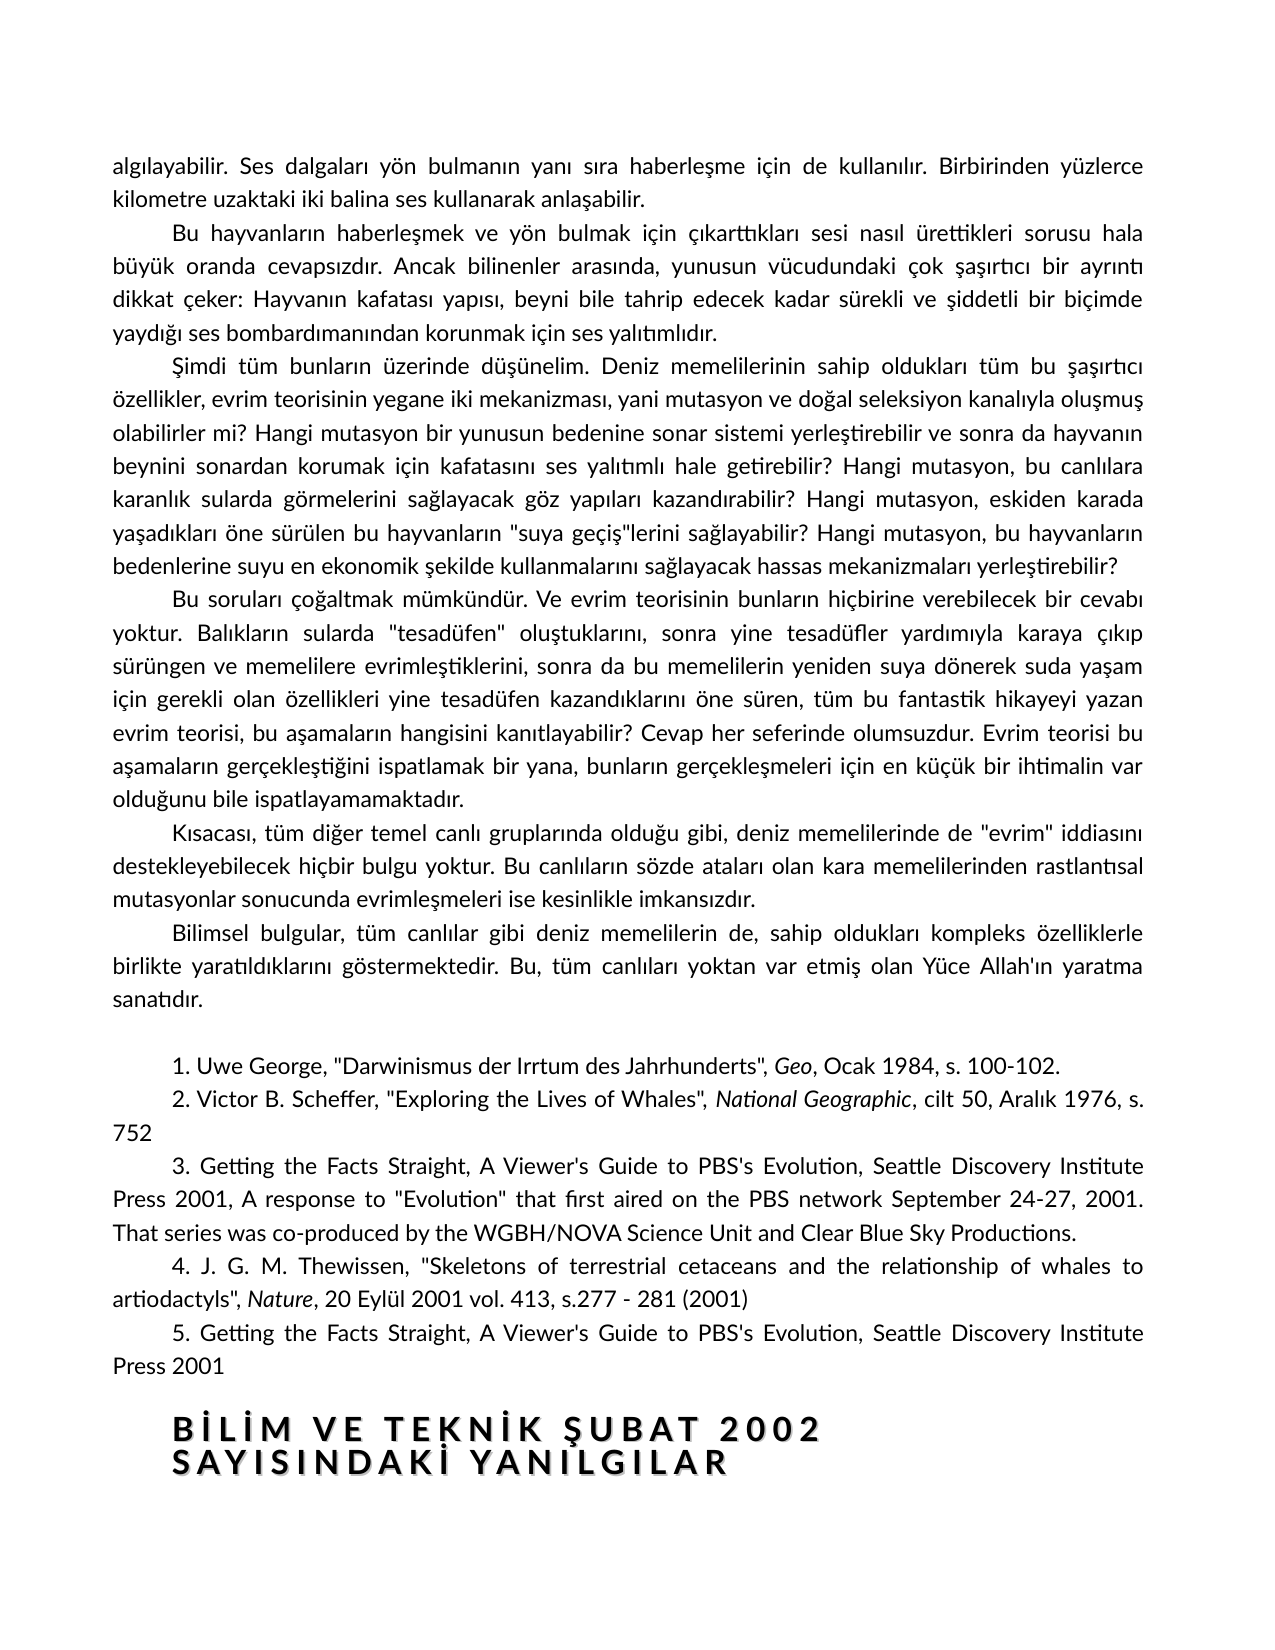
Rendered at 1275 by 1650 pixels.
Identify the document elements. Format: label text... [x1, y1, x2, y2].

text BİLİM VE TEKNİK ŞUBAT 2002 [112, 1414, 1145, 1448]
text Şimdi tüm bunların üzerinde düşünelim. Deniz memelilerinin sahip oldukları tüm bu şaşırtıcı özellikler, evrim teorisinin yegane iki mekanizması, yani mutasyon ve doğal seleksiyon kanalıyla oluşmuş olabilirler mi? Hangi mutasyon bir yunusun bedenine sonar sistemi yerleştirebilir ve sonra da hayvanın beynini sonardan korumak için kafatasını ses yalıtımlı hale getirebilir? Hangi mutasyon, bu canlılara karanlık sularda görmelerini sağlayacak göz yapıları kazandırabilir? Hangi mutasyon, eskiden karada yaşadıkları öne sürülen bu hayvanların "suya geçiş"lerini sağlayabilir? Hangi mutasyon, bu hayvanların bedenlerine suyu en ekonomik şekilde kullanmalarını sağlayacak hassas mekanizmaları yerleştirebilir? [112, 348, 1145, 581]
text algılayabilir. Ses dalgaları yön bulmanın yanı sıra haberleşme için de kullanılır. Birbirinden yüzlerce kilometre uzaktaki iki balina ses kullanarak anlaşabilir. [112, 148, 1145, 214]
text SAYISINDAKİ YANILGILAR [112, 1448, 1145, 1481]
text Bu soruları çoğaltmak mümkündür. Ve evrim teorisinin bunların hiçbirine verebilecek bir cevabı yoktur. Balıkların sularda "tesadüfen" oluştuklarını, sonra yine tesadüfler yardımıyla karaya çıkıp sürüngen ve memelilere evrimleştiklerini, sonra da bu memelilerin yeniden suya dönerek suda yaşam için gerekli olan özellikleri yine tesadüfen kazandıklarını öne süren, tüm bu fantastik hikayeyi yazan evrim teorisi, bu aşamaların hangisini kanıtlayabilir? Cevap her seferinde olumsuzdur. Evrim teorisi bu aşamaların gerçekleştiğini ispatlamak bir yana, bunların gerçekleşmeleri için en küçük bir ihtimalin var olduğunu bile ispatlayamamaktadır. [112, 581, 1145, 814]
text Bu hayvanların haberleşmek ve yön bulmak için çıkarttıkları sesi nasıl ürettikleri sorusu hala büyük oranda cevapsızdır. Ancak bilinenler arasında, yunusun vücudundaki çok şaşırtıcı bir ayrıntı dikkat çeker: Hayvanın kafatası yapısı, beyni bile tahrip edecek kadar sürekli ve şiddetli bir biçimde yaydığı ses bombardımanından korunmak için ses yalıtımlıdır. [112, 214, 1145, 348]
text 3. Getting the Facts Straight, A Viewer's Guide to PBS's Evolution, Seattle Discovery Institute Press 2001, A response to "Evolution" that first aired on the PBS network September 24-27, 2001. That series was co-produced by the WGBH/NOVA Science Unit and Clear Blue Sky Productions. [112, 1148, 1145, 1248]
text 1. Uwe George, "Darwinismus der Irrtum des Jahrhunderts", Geo, Ocak 1984, s. 100-102. [112, 1048, 1145, 1081]
text 5. Getting the Facts Straight, A Viewer's Guide to PBS's Evolution, Seattle Discovery Institute Press 2001 [112, 1314, 1145, 1381]
text 2. Victor B. Scheffer, "Exploring the Lives of Whales", National Geographic, cilt 50, Aralık 1976, s. 752 [112, 1081, 1145, 1148]
text 4. J. G. M. Thewissen, "Skeletons of terrestrial cetaceans and the relationship of whales to artiodactyls", Nature, 20 Eylül 2001 vol. 413, s.277 - 281 (2001) [112, 1248, 1145, 1314]
text Kısacası, tüm diğer temel canlı gruplarında olduğu gibi, deniz memelilerinde de "evrim" iddiasını destekleyebilecek hiçbir bulgu yoktur. Bu canlıların sözde ataları olan kara memelilerinden rastlantısal mutasyonlar sonucunda evrimleşmeleri ise kesinlikle imkansızdır. [112, 814, 1145, 914]
text Bilimsel bulgular, tüm canlılar gibi deniz memelilerin de, sahip oldukları kompleks özelliklerle birlikte yaratıldıklarını göstermektedir. Bu, tüm canlıları yoktan var etmiş olan Yüce Allah'ın yaratma sanatıdır. [112, 914, 1145, 1014]
